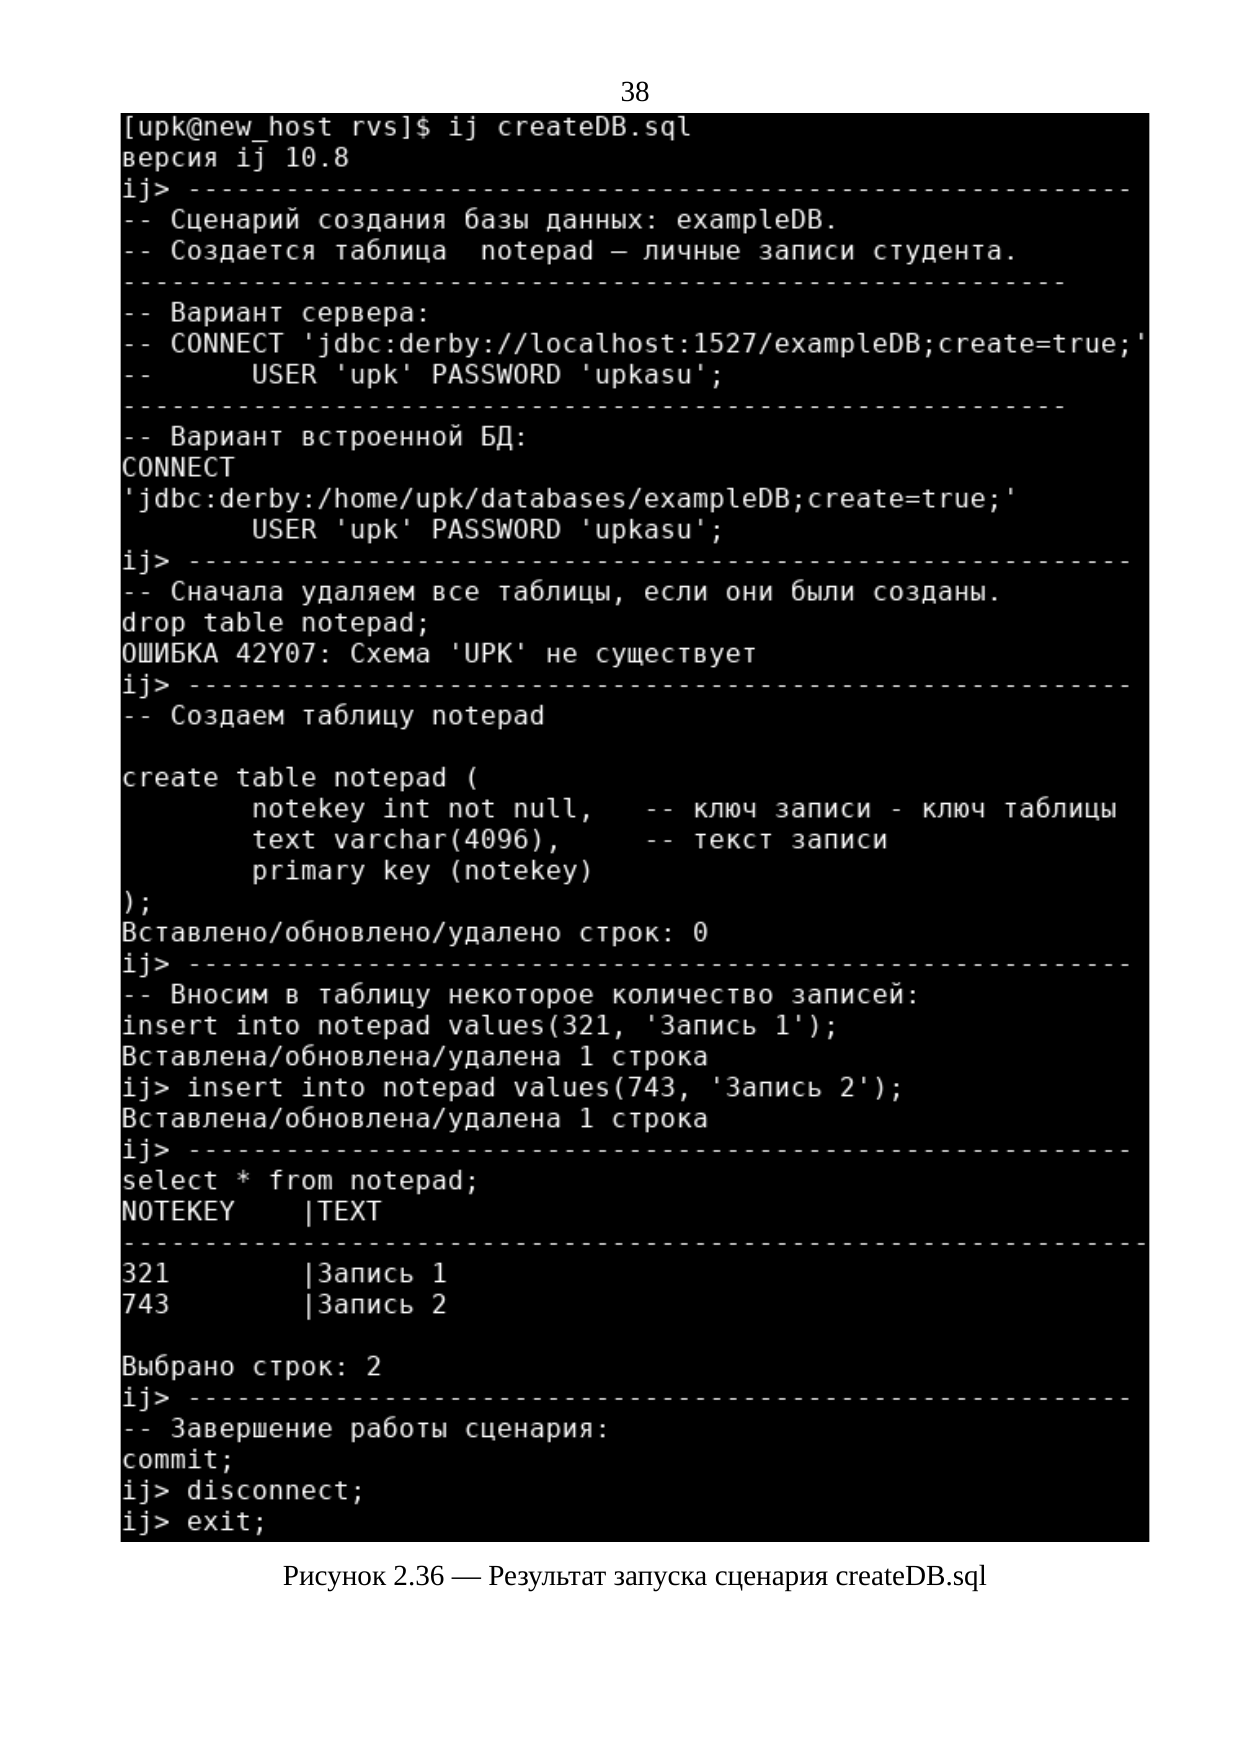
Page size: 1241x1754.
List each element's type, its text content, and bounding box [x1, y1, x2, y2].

picture [120, 113, 1150, 1542]
text Рисунок 2.36 — Результат запуска сценария createDB.sql [118, 107, 1152, 1592]
